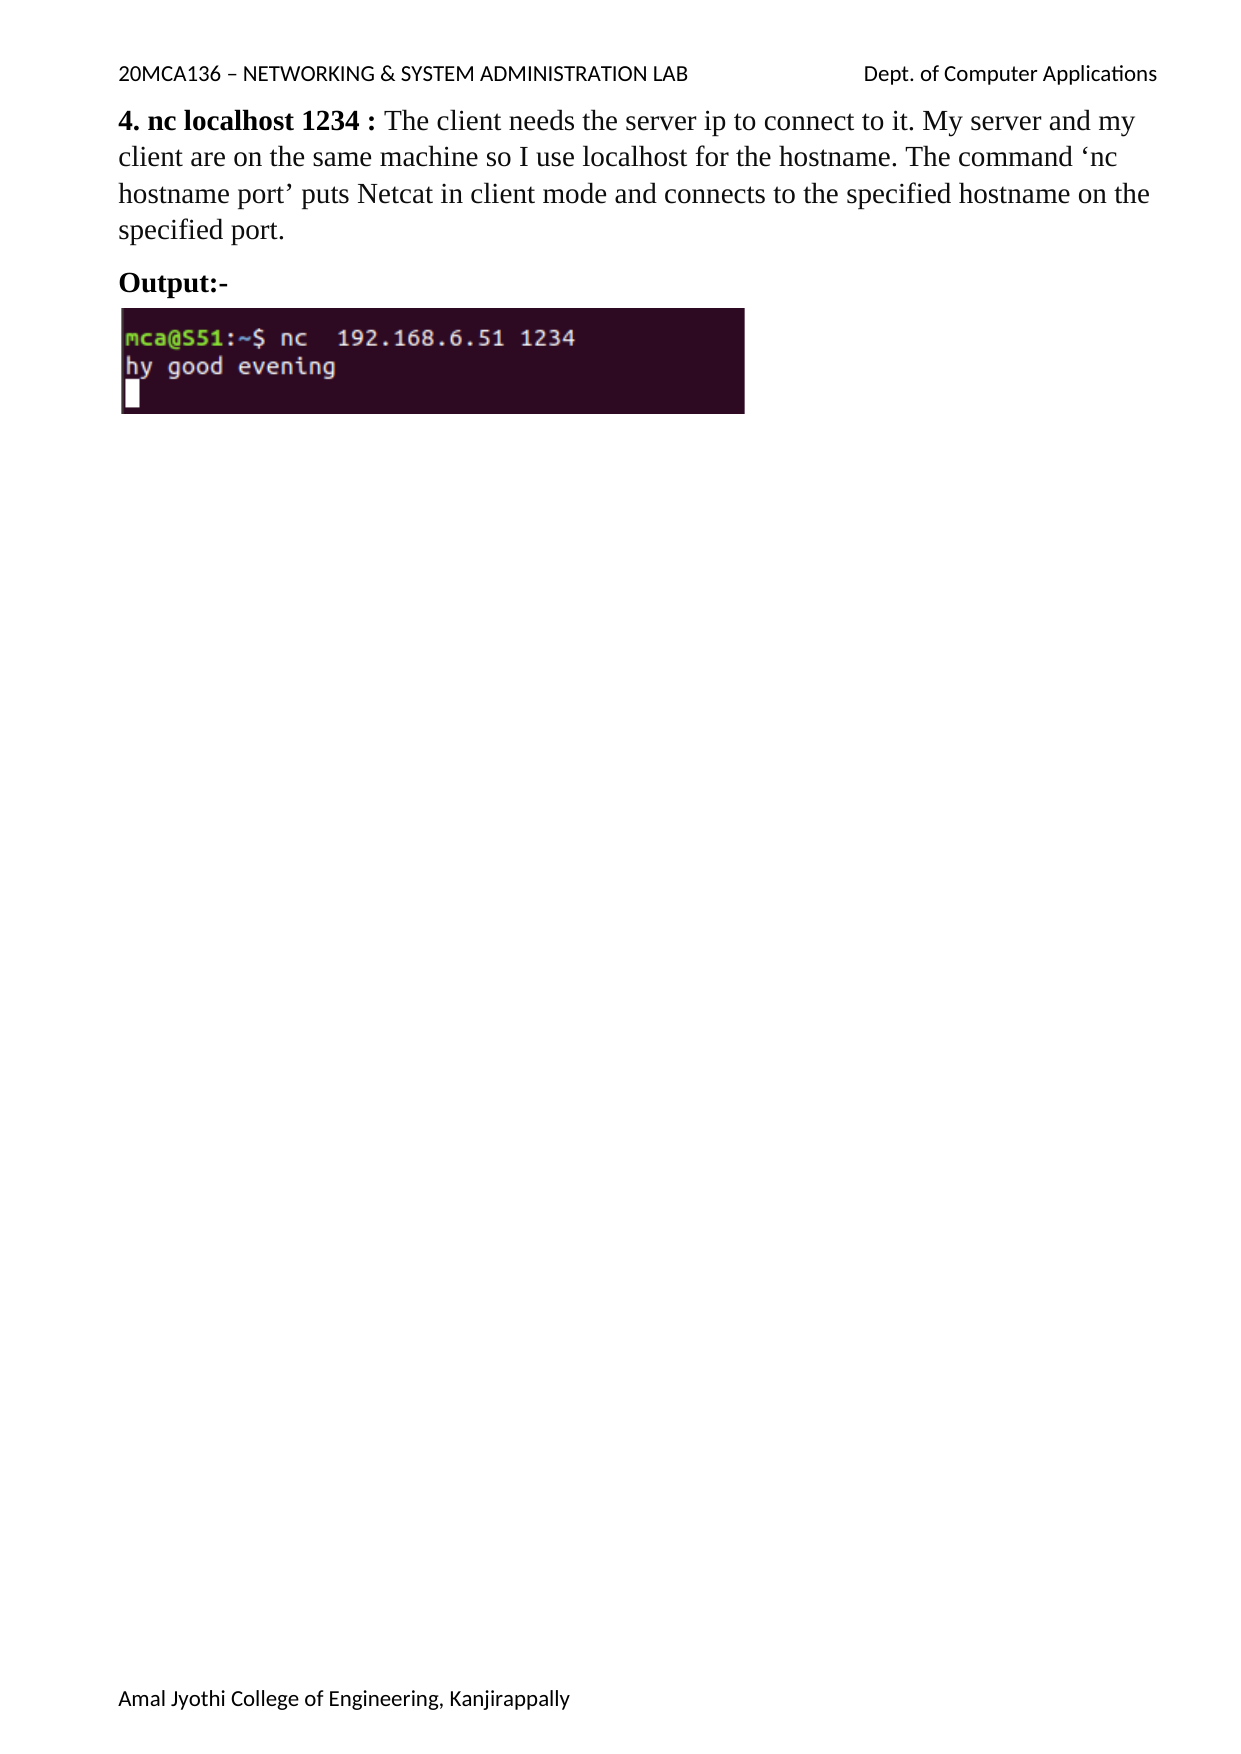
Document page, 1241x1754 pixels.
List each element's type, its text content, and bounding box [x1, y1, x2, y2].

text Output:- [118, 266, 1167, 299]
picture [121, 308, 745, 414]
list 4. nc localhost 1234 : The client needs the server ip to connect to it. My server and my client are on the same machine so I use localhost for the hostname. The command ‘nc hostname port’ puts Netcat in client mode and connects to the specified hostname on the specified port. [118, 103, 1167, 246]
